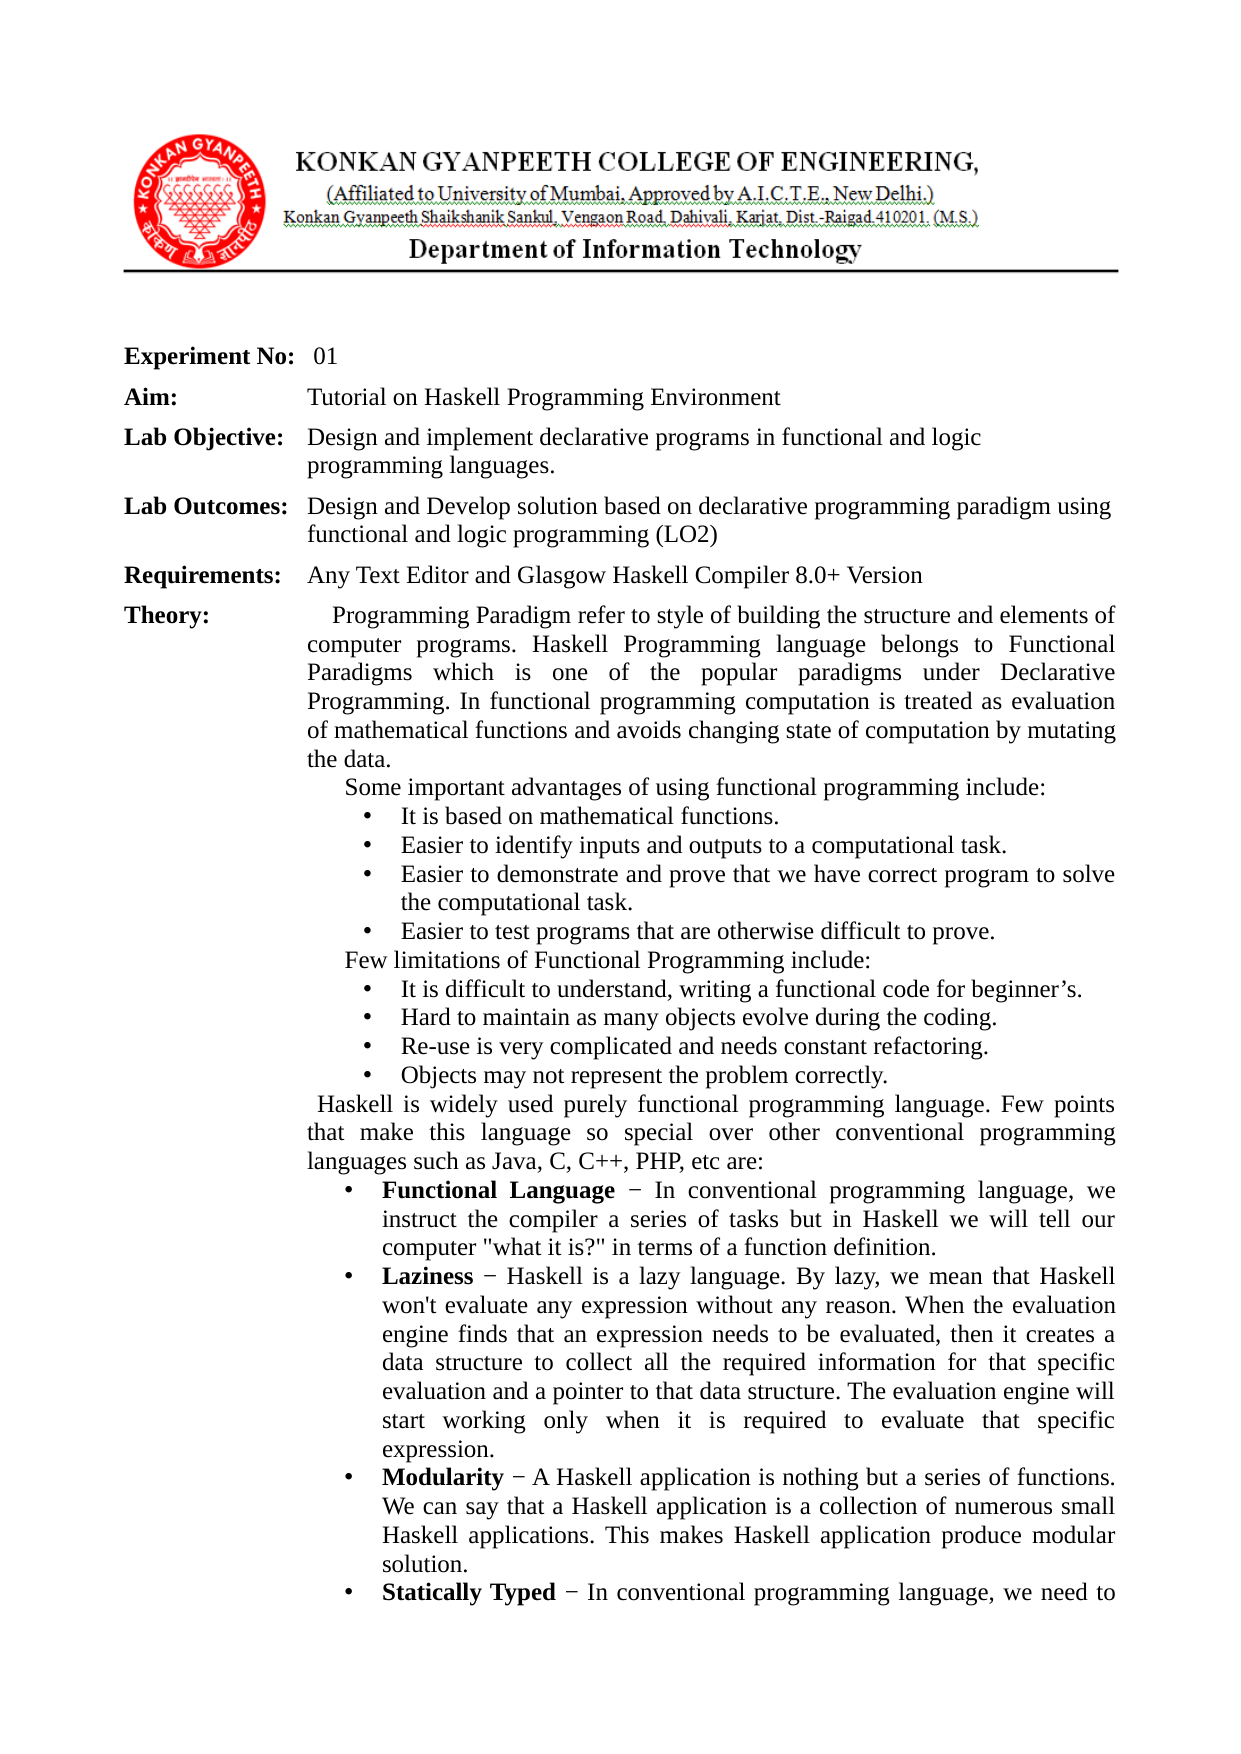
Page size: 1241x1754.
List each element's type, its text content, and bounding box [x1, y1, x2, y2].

table_cell Lab Objective: [118, 416, 301, 485]
table_cell Design and implement declarative programs in functional and logic programming languages. [301, 416, 1122, 485]
table_cell Programming Paradigm refer to style of building the structure and elements of computer programs. Haskell Programming language belongs to Functional Paradigms which is one of the popular paradigms under Declarative Programming. In functional programming computation is treated as evaluation of mathematical functions and avoids changing state of computation by mutating the data. Some important advantages of using functional programming include: It is based on mathematical functions. Easier to identify inputs and outputs to a computational task. Easier to demonstrate and prove that we have correct program to solve the computational task. Easier to test programs that are otherwise difficult to prove. Few limitations of Functional Programming include: It is difficult to understand, writing a functional code for beginner’s. Hard to maintain as many objects evolve during the coding. Re-use is very complicated and needs constant refactoring. Objects may not represent the problem correctly. Haskell is widely used purely functional programming language. Few points that make this language so special over other conventional programming languages such as Java, C, C++, PHP, etc are: Functional Language − In conventional programming language, we instruct the compiler a series of tasks but in Haskell we will tell our computer "what it is?" in terms of a function definition. Laziness − Haskell is a lazy language. By lazy, we mean that Haskell won't evaluate any expression without any reason. When the evaluation engine finds that an expression needs to be evaluated, then it creates a data structure to collect all the required information for that specific evaluation and a pointer to that data structure. The evaluation engine will start working only when it is required to evaluate that specific expression. Modularity − A Haskell application is nothing but a series of functions. We can say that a Haskell application is a collection of numerous small Haskell applications. This makes Haskell application produce modular solution. Statically Typed − In conventional programming language, we need to define a series of variables along with their type. In contrast, Haskell has a well defined type inference system. By the term, type inference language, we mean the Haskell compiler is intelligent enough to figure out the type of the variable declared, hence we need not explicitly mention the type of the variable used. The type inference system determines type if all programming objects at compiler time and hence Haskell is statically typed programming language. Maintainability − Since Haskell applications are modular, it is very easy and cost-effective to maintain them. Functional programs are more concurrent and they follow parallelism in execution to provide more accurate and better performance. Haskell is no exception; it has been developed in a way to handle multi threading effectively. [301, 594, 1122, 1612]
table_cell Tutorial on Haskell Programming Environment [301, 376, 1122, 416]
table_header 01 [301, 336, 1122, 376]
table_cell Theory: [118, 594, 301, 1612]
picture [118, 118, 1123, 278]
table_cell Any Text Editor and Glasgow Haskell Compiler 8.0+ Version [301, 554, 1122, 594]
table_cell Requirements: [118, 554, 301, 594]
table_cell Design and Develop solution based on declarative programming paradigm using functional and logic programming (LO2) [301, 485, 1122, 554]
table_cell Lab Outcomes: [118, 485, 301, 554]
table_cell Aim: [118, 376, 301, 416]
table_header Experiment No: [118, 336, 301, 376]
